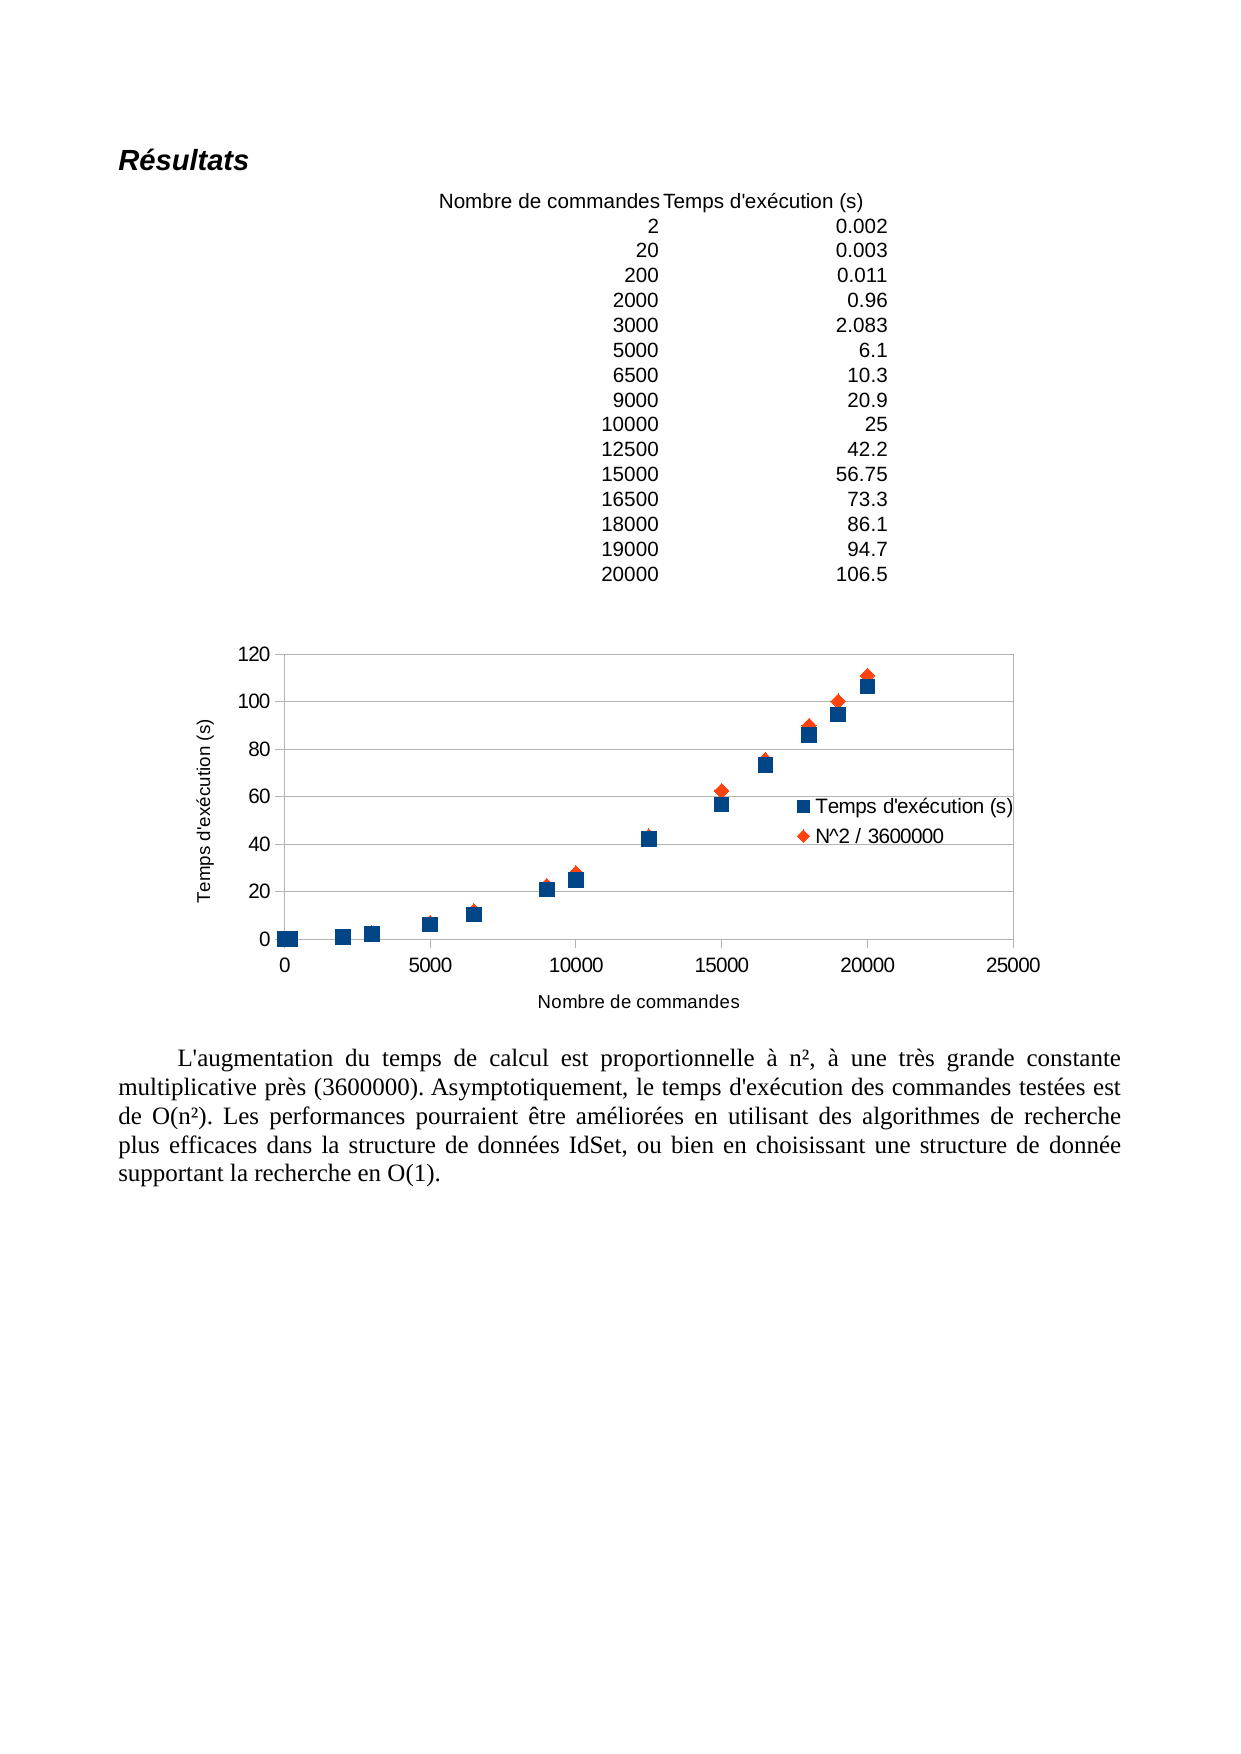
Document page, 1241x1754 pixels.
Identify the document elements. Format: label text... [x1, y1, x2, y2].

text L'augmentation du temps de calcul est proportionnelle à n², à une très grande constante multiplicative près (3600000). Asymptotiquement, le temps d'exécution des commandes testées est de O(n²). Les performances pourraient être améliorées en utilisant des algorithmes de recherche plus efficaces dans la structure de données IdSet, ou bien en choisissant une structure de donnée supportant la recherche en O(1). [118, 189, 1122, 1187]
subtitle Résultats [118, 143, 1122, 177]
